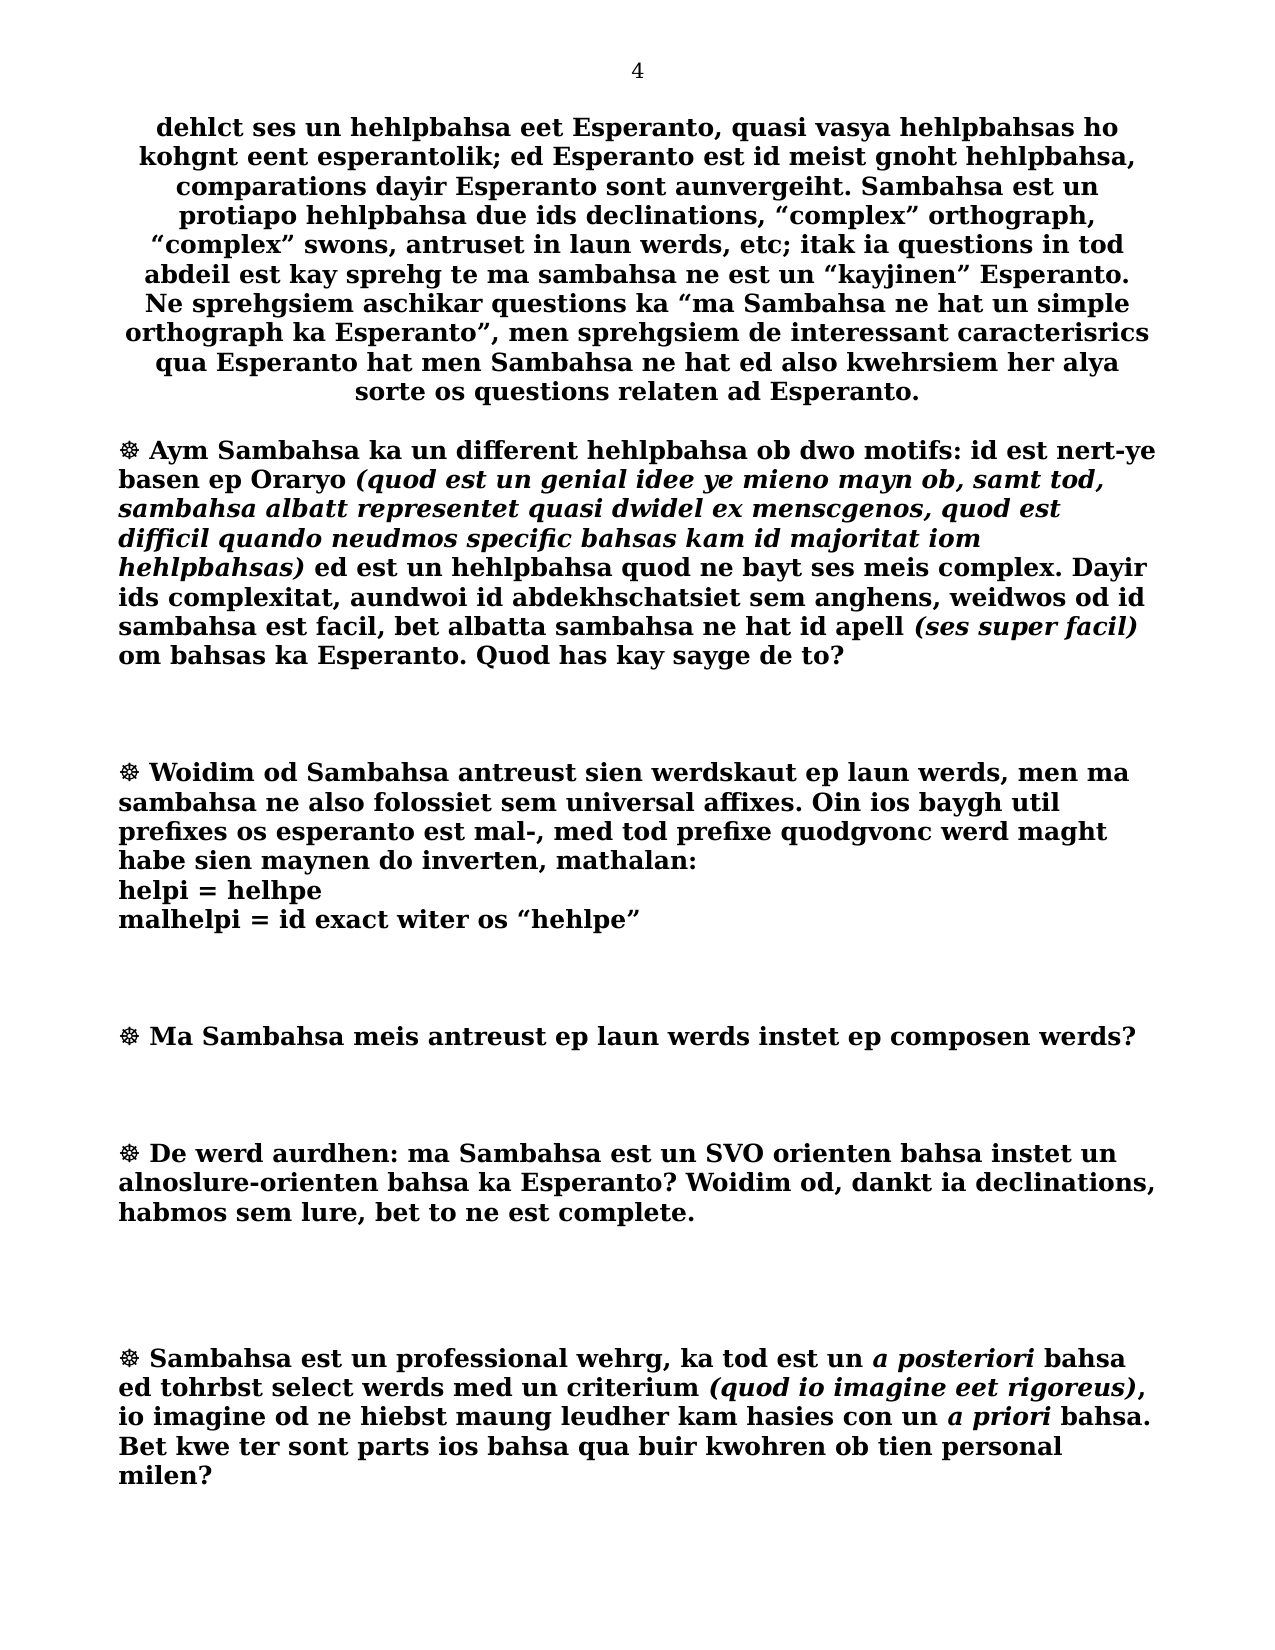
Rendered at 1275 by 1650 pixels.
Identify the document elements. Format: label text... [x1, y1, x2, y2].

text malhelpi = id exact witer os “hehlpe” [118, 905, 1157, 934]
text ☸ Ma Sambahsa meis antreust ep laun werds instet ep composen werds? [118, 1022, 1157, 1051]
text ☸ Aym Sambahsa ka un different hehlpbahsa ob dwo motifs: id est nert-ye basen ep Oraryo (quod est un genial idee ye mieno mayn ob, samt tod, sambahsa albatt representet quasi dwidel ex menscgenos, quod est difficil quando neudmos specific bahsas kam id majoritat iom hehlpbahsas) ed est un hehlpbahsa quod ne bayt ses meis complex. Dayir ids complexitat, aundwoi id abdekhschatsiet sem anghens, weidwos od id sambahsa est facil, bet albatta sambahsa ne hat id apell (ses super facil) om bahsas ka Esperanto. Quod has kay sayge de to? [118, 436, 1157, 671]
text helpi = helhpe [118, 876, 1157, 905]
text ☸ Woidim od Sambahsa antreust sien werdskaut ep laun werds, men ma sambahsa ne also folossiet sem universal affixes. Oin ios baygh util prefixes os esperanto est mal-, med tod prefixe quodgvonc werd maght habe sien maynen do inverten, mathalan: [118, 758, 1157, 876]
text ☸ De werd aurdhen: ma Sambahsa est un SVO orienten bahsa instet un alnoslure-orienten bahsa ka Esperanto? Woidim od, dankt ia declinations, habmos sem lure, bet to ne est complete. [118, 1139, 1157, 1227]
text Ne sprehgsiem aschikar questions ka “ma Sambahsa ne hat un simple orthograph ka Esperanto”, men sprehgsiem de interessant caracterisrics qua Esperanto hat men Sambahsa ne hat ed also kwehrsiem her alya sorte os questions relaten ad Esperanto. [118, 289, 1157, 407]
text dehlct ses un hehlpbahsa eet Esperanto, quasi vasya hehlpbahsas ho kohgnt eent esperantolik; ed Esperanto est id meist gnoht hehlpbahsa, comparations dayir Esperanto sont aunvergeiht. Sambahsa est un protiapo hehlpbahsa due ids declinations, “complex” orthograph, “complex” swons, antruset in laun werds, etc; itak ia questions in tod abdeil est kay sprehg te ma sambahsa ne est un “kayjinen” Esperanto. [118, 113, 1157, 289]
text ☸ Sambahsa est un professional wehrg, ka tod est un a posteriori bahsa ed tohrbst select werds med un criterium (quod io imagine eet rigoreus), io imagine od ne hiebst maung leudher kam hasies con un a priori bahsa. Bet kwe ter sont parts ios bahsa qua buir kwohren ob tien personal milen? [118, 1344, 1157, 1491]
